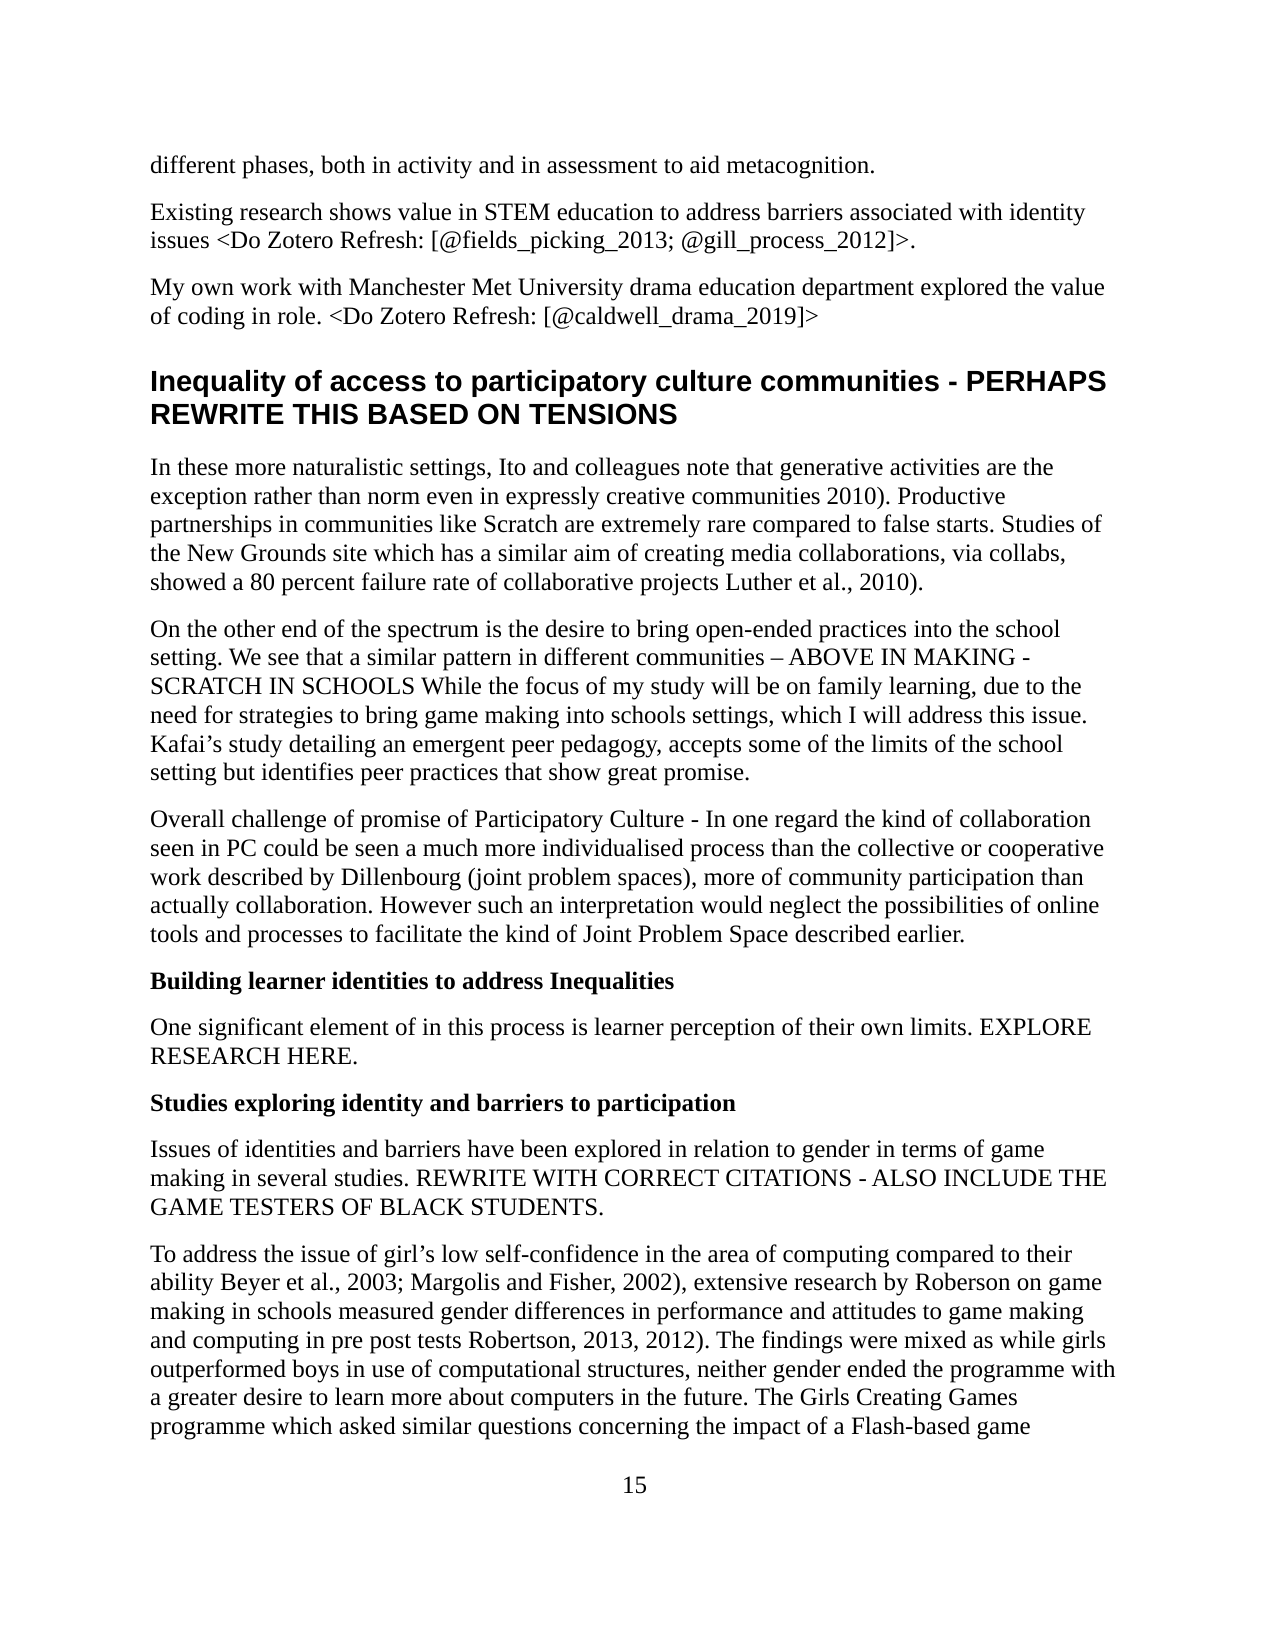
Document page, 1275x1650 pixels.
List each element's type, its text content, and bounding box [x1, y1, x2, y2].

text One significant element of in this process is learner perception of their own limits. EXPLORE RESEARCH HERE. [150, 1012, 1125, 1070]
text different phases, both in activity and in assessment to aid metacognition. [150, 150, 1125, 179]
text Building learner identities to address Inequalities [150, 966, 1125, 994]
text Overall challenge of promise of Participatory Culture - In one regard the kind of collaboration seen in PC could be seen a much more individualised process than the collective or cooperative work described by Dillenbourg (joint problem spaces), more of community participation than actually collaboration. However such an interpretation would neglect the possibilities of online tools and processes to facilitate the kind of Joint Problem Space described earlier. [150, 804, 1125, 948]
text Studies exploring identity and barriers to participation [150, 1088, 1125, 1117]
text On the other end of the spectrum is the desire to bring open-ended practices into the school setting. We see that a similar pattern in different communities – ABOVE IN MAKING - SCRATCH IN SCHOOLS While the focus of my study will be on family learning, due to the need for strategies to bring game making into schools settings, which I will address this issue. Kafai’s study detailing an emergent peer pedagogy, accepts some of the limits of the school setting but identifies peer practices that show great promise. [150, 614, 1125, 786]
subtitle Inequality of access to participatory culture communities - PERHAPS REWRITE THIS BASED ON TENSIONS [150, 363, 1125, 431]
text To address the issue of girl’s low self-confidence in the area of computing compared to their ability Beyer et al., 2003; Margolis and Fisher, 2002), extensive research by Roberson on game making in schools measured gender differences in performance and attitudes to game making and computing in pre post tests Robertson, 2013, 2012). The findings were mixed as while girls outperformed boys in use of computational structures, neither gender ended the programme with a greater desire to learn more about computers in the future. The Girls Creating Games programme which asked similar questions concerning the impact of a Flash-based game [150, 1239, 1125, 1440]
text Issues of identities and barriers have been explored in relation to gender in terms of game making in several studies. REWRITE WITH CORRECT CITATIONS - ALSO INCLUDE THE GAME TESTERS OF BLACK STUDENTS. [150, 1134, 1125, 1221]
text Existing research shows value in STEM education to address barriers associated with identity issues <Do Zotero Refresh: [@fields_picking_2013; @gill_process_2012]>. [150, 197, 1125, 254]
text My own work with Manchester Met University drama education department explored the value of coding in role. <Do Zotero Refresh: [@caldwell_drama_2019]> [150, 272, 1125, 329]
text In these more naturalistic settings, Ito and colleagues note that generative activities are the exception rather than norm even in expressly creative communities 2010). Productive partnerships in communities like Scratch are extremely rare compared to false starts. Studies of the New Grounds site which has a similar aim of creating media collaborations, via collabs, showed a 80 percent failure rate of collaborative projects Luther et al., 2010). [150, 452, 1125, 596]
